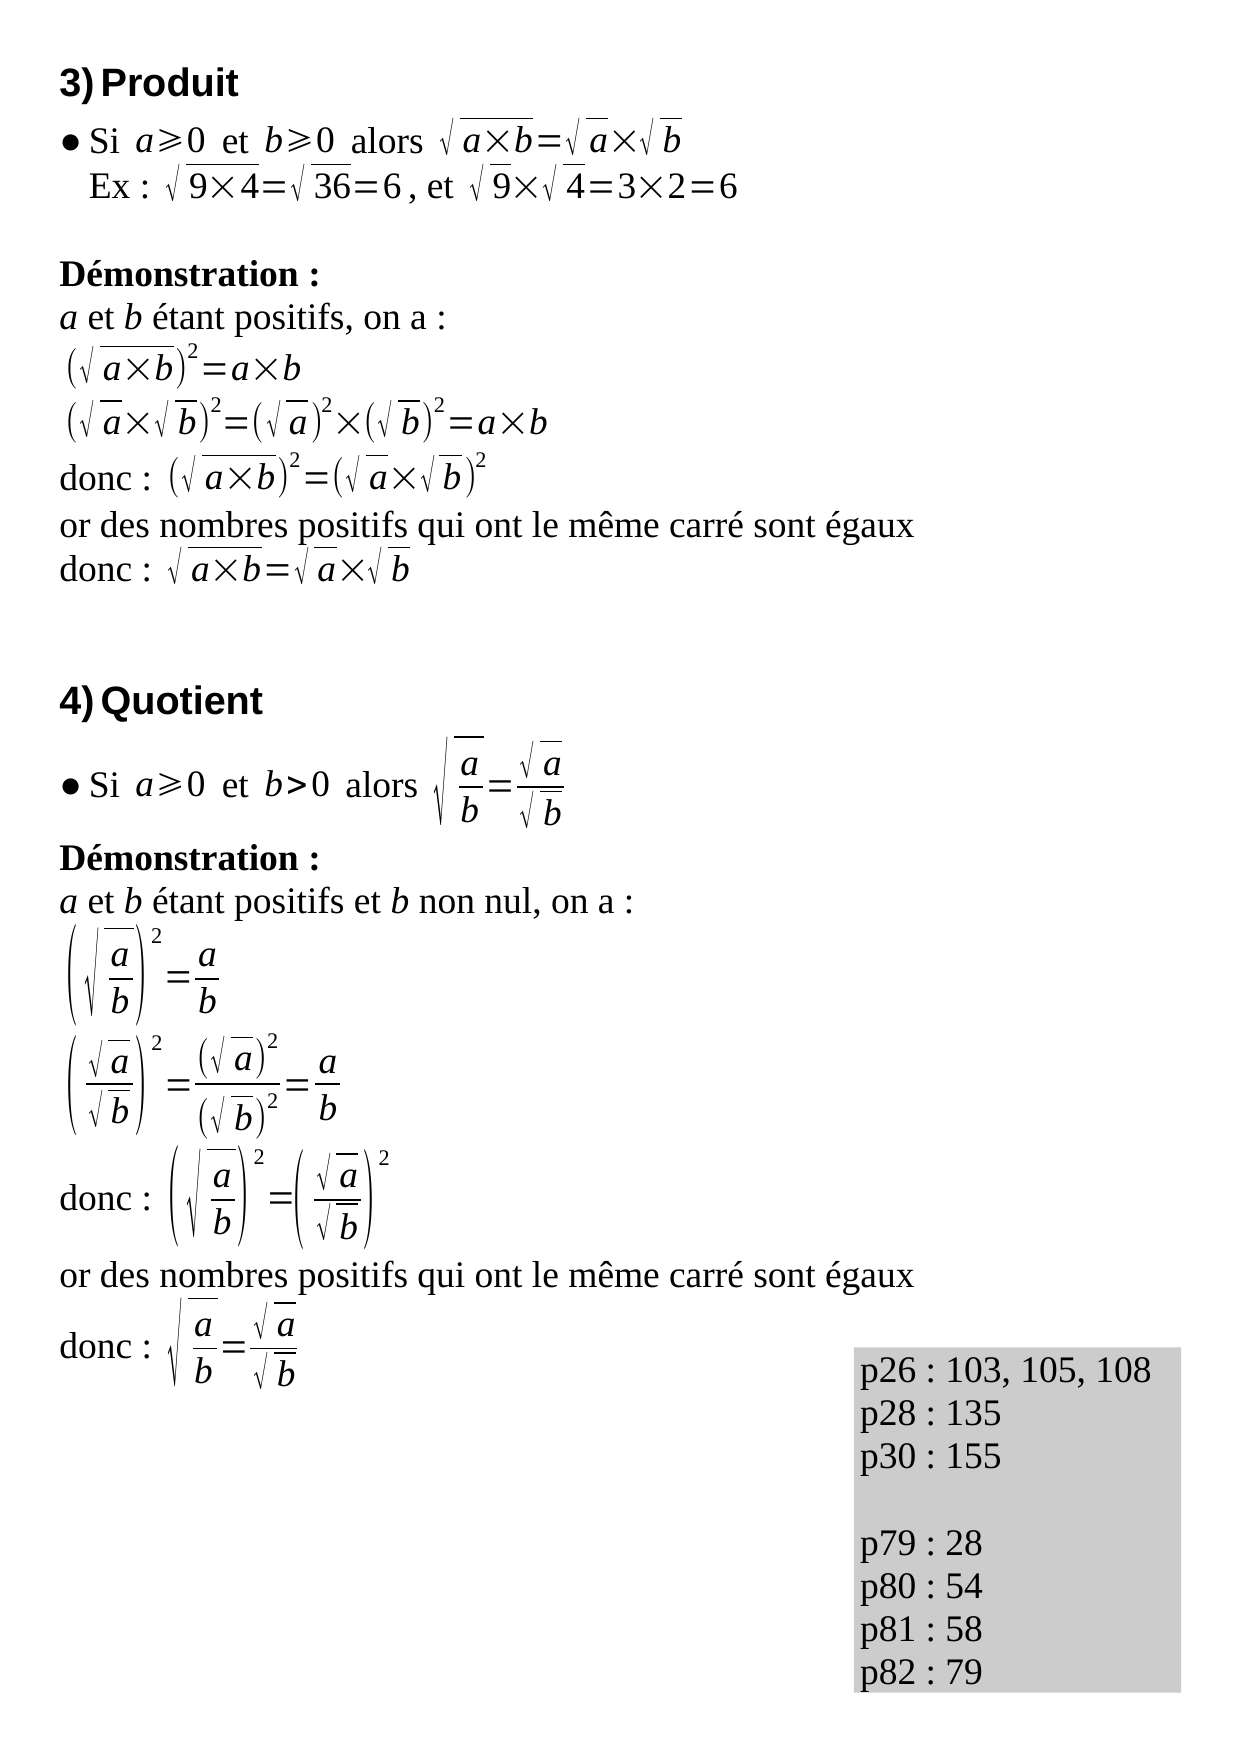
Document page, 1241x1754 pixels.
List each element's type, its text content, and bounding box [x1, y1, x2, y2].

text or des nombres positifs qui ont le même carré sont égaux [59, 502, 1181, 545]
text donc : [59, 545, 1181, 591]
text donc : [59, 1296, 1181, 1396]
list Quotient [59, 677, 1181, 723]
text a et b étant positifs, on a : [59, 294, 1181, 338]
text donc : [59, 447, 1181, 502]
text Démonstration : [59, 251, 1181, 294]
list Produit [59, 59, 1181, 105]
list Si et alors Ex : , et [59, 116, 1181, 208]
text a et b étant positifs et b non nul, on a : [59, 878, 1181, 921]
text or des nombres positifs qui ont le même carré sont égaux [59, 1253, 1181, 1296]
text donc : [59, 1142, 1181, 1253]
list Si et alors [59, 735, 1181, 835]
text Démonstration : [59, 835, 1181, 878]
